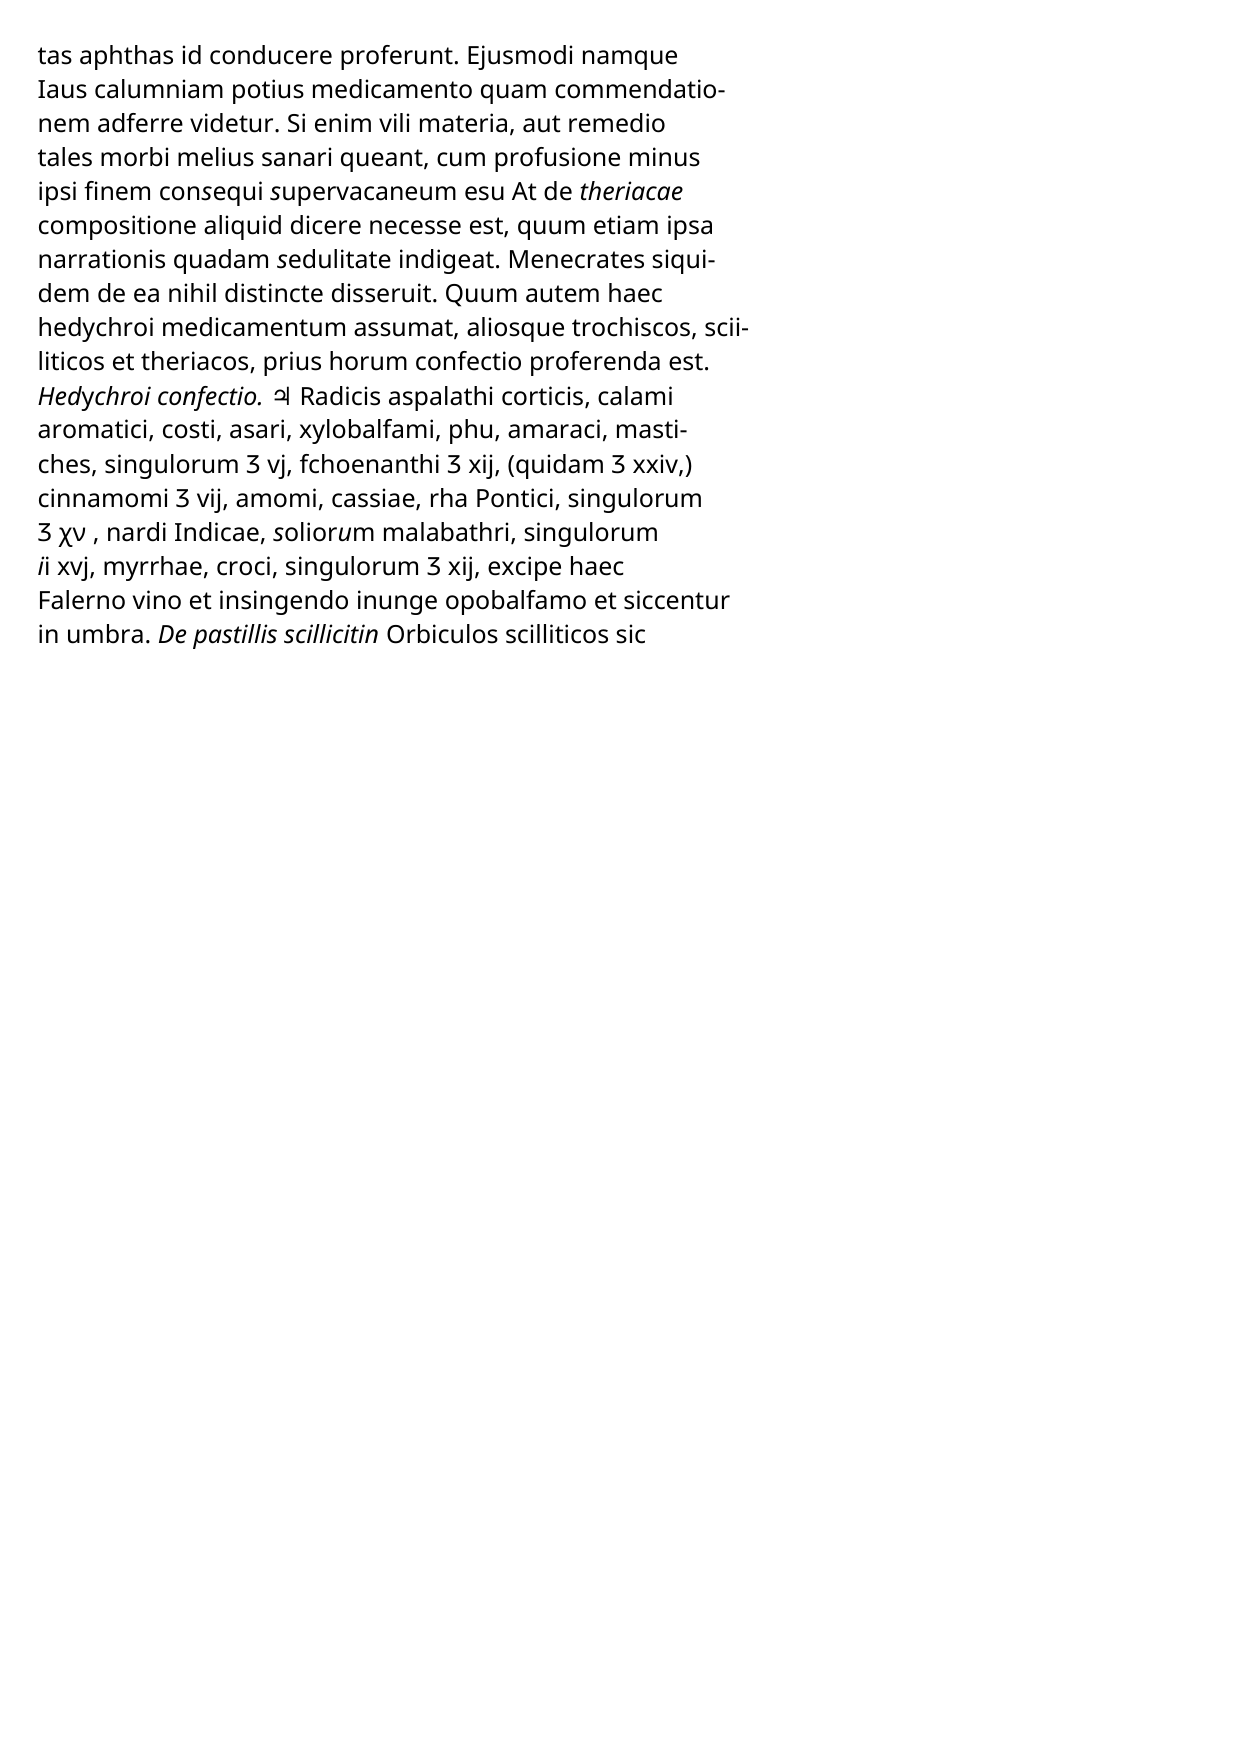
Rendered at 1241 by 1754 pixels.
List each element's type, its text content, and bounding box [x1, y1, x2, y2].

text tas aphthas id conducere proferunt. Ejusmodi namque Iaus calumniam potius medicamento quam commendatio- nem adferre videtur. Si enim vili materia, aut remedio tales morbi melius sanari queant, cum profusione minus ipsi finem consequi supervacaneum esu At de theriacae compositione aliquid dicere necesse est, quum etiam ipsa narrationis quadam sedulitate indigeat. Menecrates siqui- dem de ea nihil distincte disseruit. Quum autem haec hedychroi medicamentum assumat, aliosque trochiscos, scii- liticos et theriacos, prius horum confectio proferenda est. Hedychroi confectio. ♃ Radicis aspalathi corticis, calami aromatici, costi, asari, xylobalfami, phu, amaraci, masti- ches, singulorum Ʒ vj, fchoenanthi Ʒ xij, (quidam Ʒ xxiv,) cinnamomi Ʒ vij, amomi, cassiae, rha Pontici, singulorum Ʒ χν , nardi Indicae, soliorum malabathri, singulorum ii xvj, myrrhae, croci, singulorum Ʒ xij, excipe haec Falerno vino et insingendo inunge opobalfamo et siccentur in umbra. De pastillis scillicitin Orbiculos scilliticos sic [37, 37, 1203, 651]
